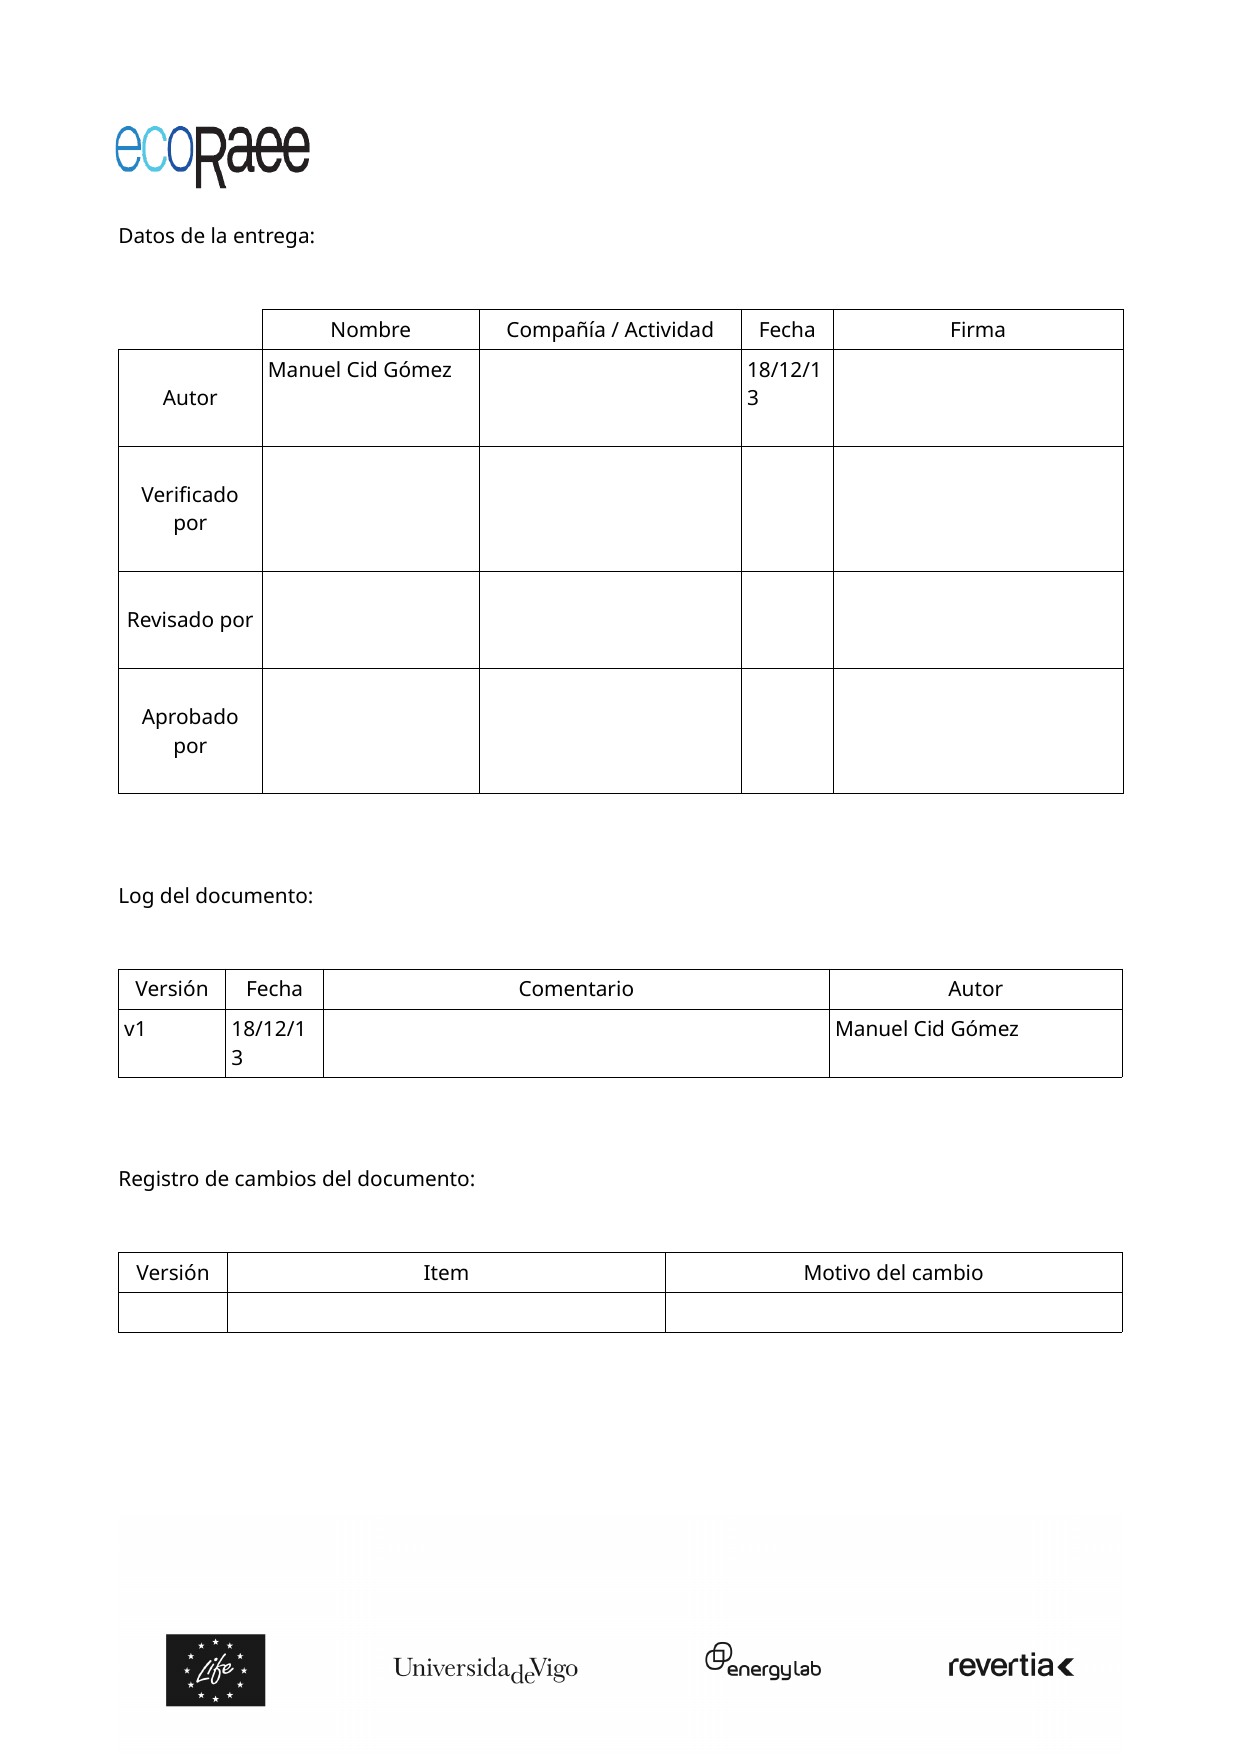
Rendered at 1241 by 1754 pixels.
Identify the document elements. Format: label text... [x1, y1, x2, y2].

table_header [118, 309, 262, 349]
table_cell [480, 350, 741, 446]
table_header Fecha [742, 310, 833, 349]
table_cell [666, 1293, 1122, 1332]
table_cell [834, 669, 1123, 793]
table_cell [480, 572, 741, 668]
table_cell [480, 669, 741, 793]
table_header Comentario [324, 970, 829, 1008]
table_cell Manuel Cid Gómez [830, 1010, 1122, 1077]
table_cell Aprobado por [119, 669, 262, 793]
table_header Item [228, 1253, 665, 1292]
table_cell Autor [119, 350, 262, 446]
table_cell Verificado por [119, 447, 262, 571]
table_cell 18/12/13 [742, 350, 833, 446]
table_cell 18/12/13 [226, 1010, 323, 1077]
table_cell Revisado por [119, 572, 262, 668]
table_header Autor [830, 970, 1122, 1008]
table_cell Manuel Cid Gómez [263, 350, 479, 446]
table_cell [834, 350, 1123, 446]
table_cell [119, 1293, 227, 1332]
table_header Compañía / Actividad [480, 310, 741, 349]
table_cell [742, 447, 833, 571]
picture [118, 1514, 1123, 1754]
table_cell [263, 669, 479, 793]
table_header Versión [119, 1253, 227, 1292]
table_header Versión [119, 970, 225, 1008]
table_cell [263, 447, 479, 571]
text Datos de la entrega: [118, 221, 1122, 250]
picture [114, 124, 311, 190]
table_header Firma [834, 310, 1123, 349]
table_cell [480, 447, 741, 571]
table_cell [834, 447, 1123, 571]
table_header Fecha [226, 970, 323, 1008]
table_cell v1 [119, 1010, 225, 1077]
table_cell [742, 669, 833, 793]
text Log del documento: [118, 881, 1122, 909]
table_cell [834, 572, 1123, 668]
table_cell [742, 572, 833, 668]
table_cell [263, 572, 479, 668]
table_header Motivo del cambio [666, 1253, 1122, 1292]
text Registro de cambios del documento: [118, 1164, 1122, 1193]
table_cell [228, 1293, 665, 1332]
table_header Nombre [263, 310, 479, 349]
table_cell [324, 1010, 829, 1077]
